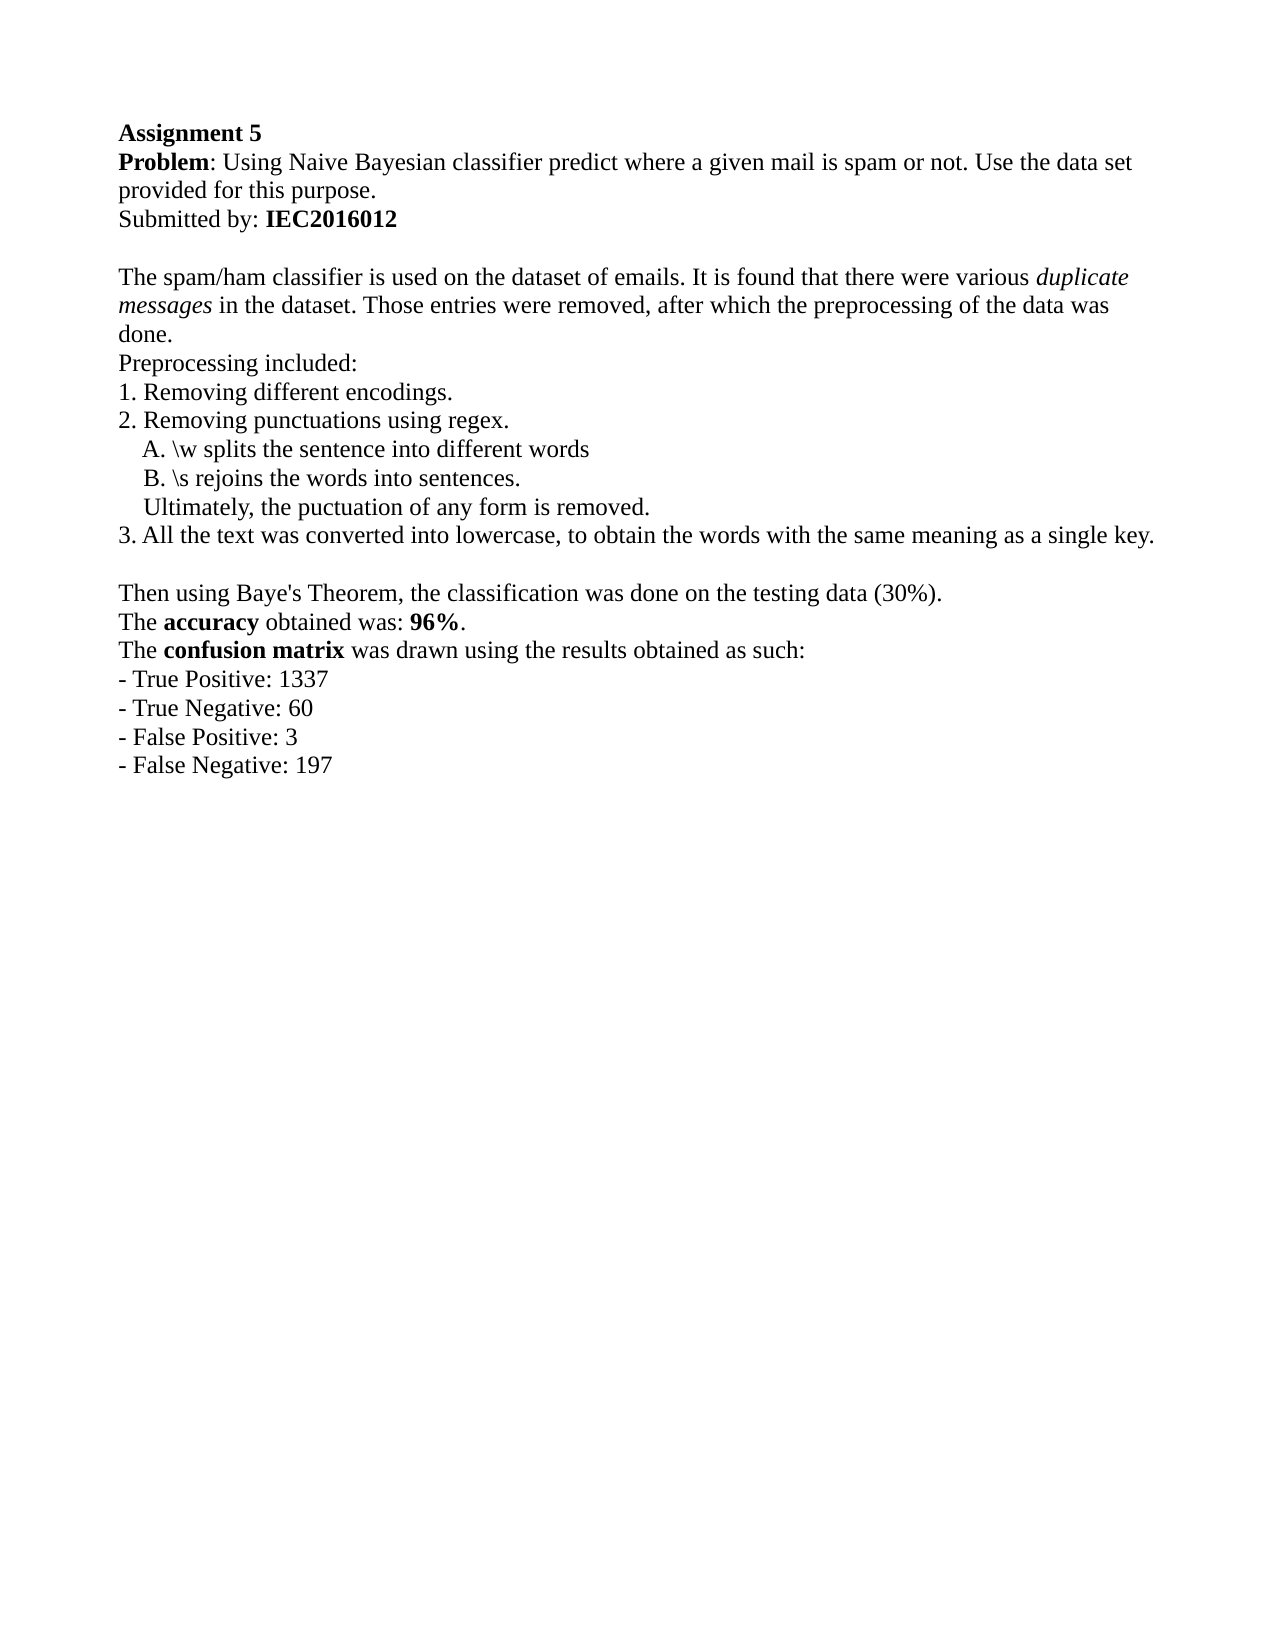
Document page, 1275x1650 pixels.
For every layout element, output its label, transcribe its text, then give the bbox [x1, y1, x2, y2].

text - False Positive: 3 [118, 722, 1157, 751]
text - True Positive: 1337 [118, 664, 1157, 693]
text B. \s rejoins the words into sentences. [118, 463, 1157, 492]
text Problem: Using Naive Bayesian classifier predict where a given mail is spam or not. Use the data set provided for this purpose. [118, 147, 1157, 204]
text - False Negative: 197 [118, 751, 1157, 779]
text Ultimately, the puctuation of any form is removed. [118, 492, 1157, 521]
text The spam/ham classifier is used on the dataset of emails. It is found that there were various duplicate messages in the dataset. Those entries were removed, after which the preprocessing of the data was done. [118, 262, 1157, 348]
text The confusion matrix was drawn using the results obtained as such: [118, 636, 1157, 664]
text A. \w splits the sentence into different words [118, 434, 1157, 463]
text Assignment 5 [118, 118, 1157, 147]
text 3. All the text was converted into lowercase, to obtain the words with the same meaning as a single key. [118, 521, 1157, 549]
text Then using Baye's Theorem, the classification was done on the testing data (30%). [118, 578, 1157, 607]
text 1. Removing different encodings. [118, 377, 1157, 406]
text Submitted by: IEC2016012 [118, 204, 1157, 233]
text Preprocessing included: [118, 348, 1157, 377]
text 2. Removing punctuations using regex. [118, 406, 1157, 434]
text - True Negative: 60 [118, 693, 1157, 722]
text The accuracy obtained was: 96%. [118, 607, 1157, 636]
